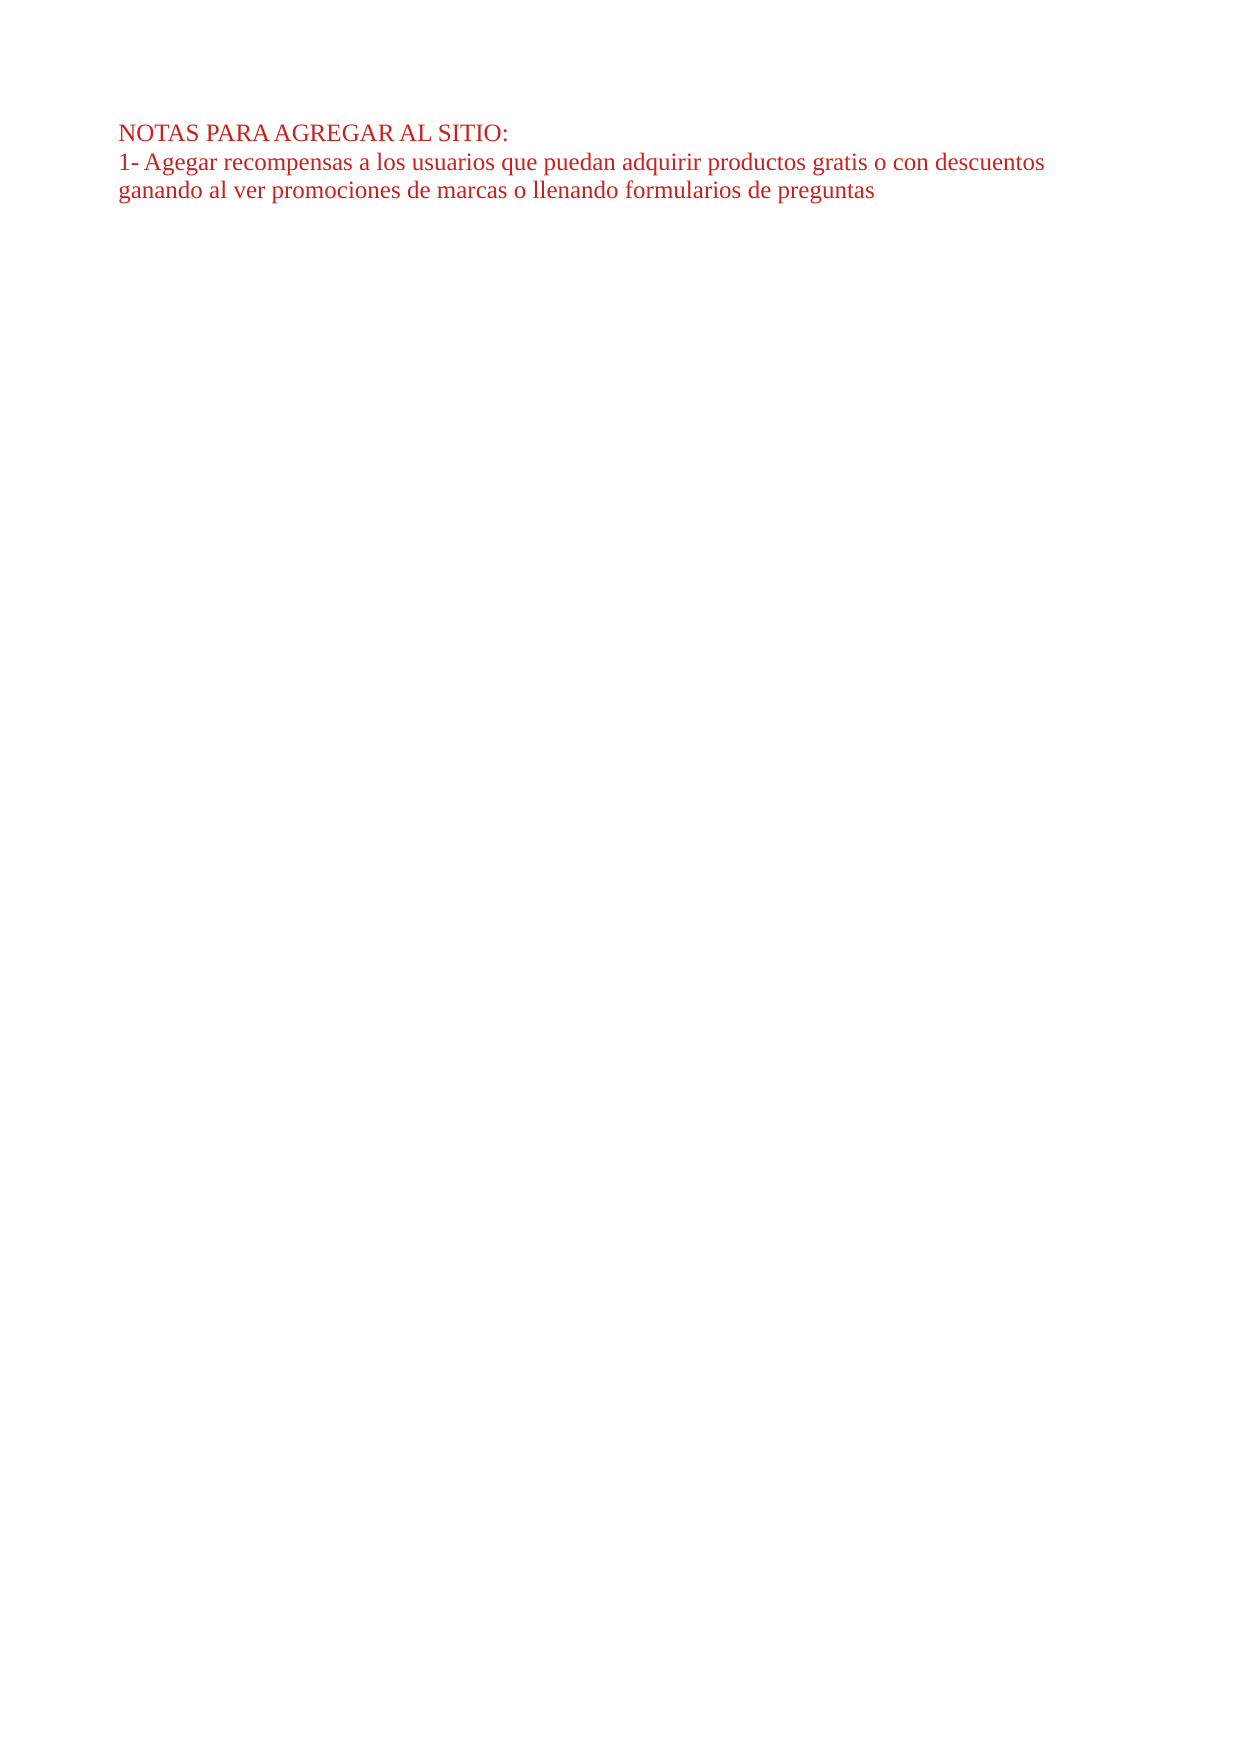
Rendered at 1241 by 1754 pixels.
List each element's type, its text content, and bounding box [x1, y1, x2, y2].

text NOTAS PARA AGREGAR AL SITIO: [118, 118, 1122, 147]
text 1- Agegar recompensas a los usuarios que puedan adquirir productos gratis o con descuentos [118, 147, 1122, 176]
text ganando al ver promociones de marcas o llenando formularios de preguntas [118, 176, 1122, 204]
